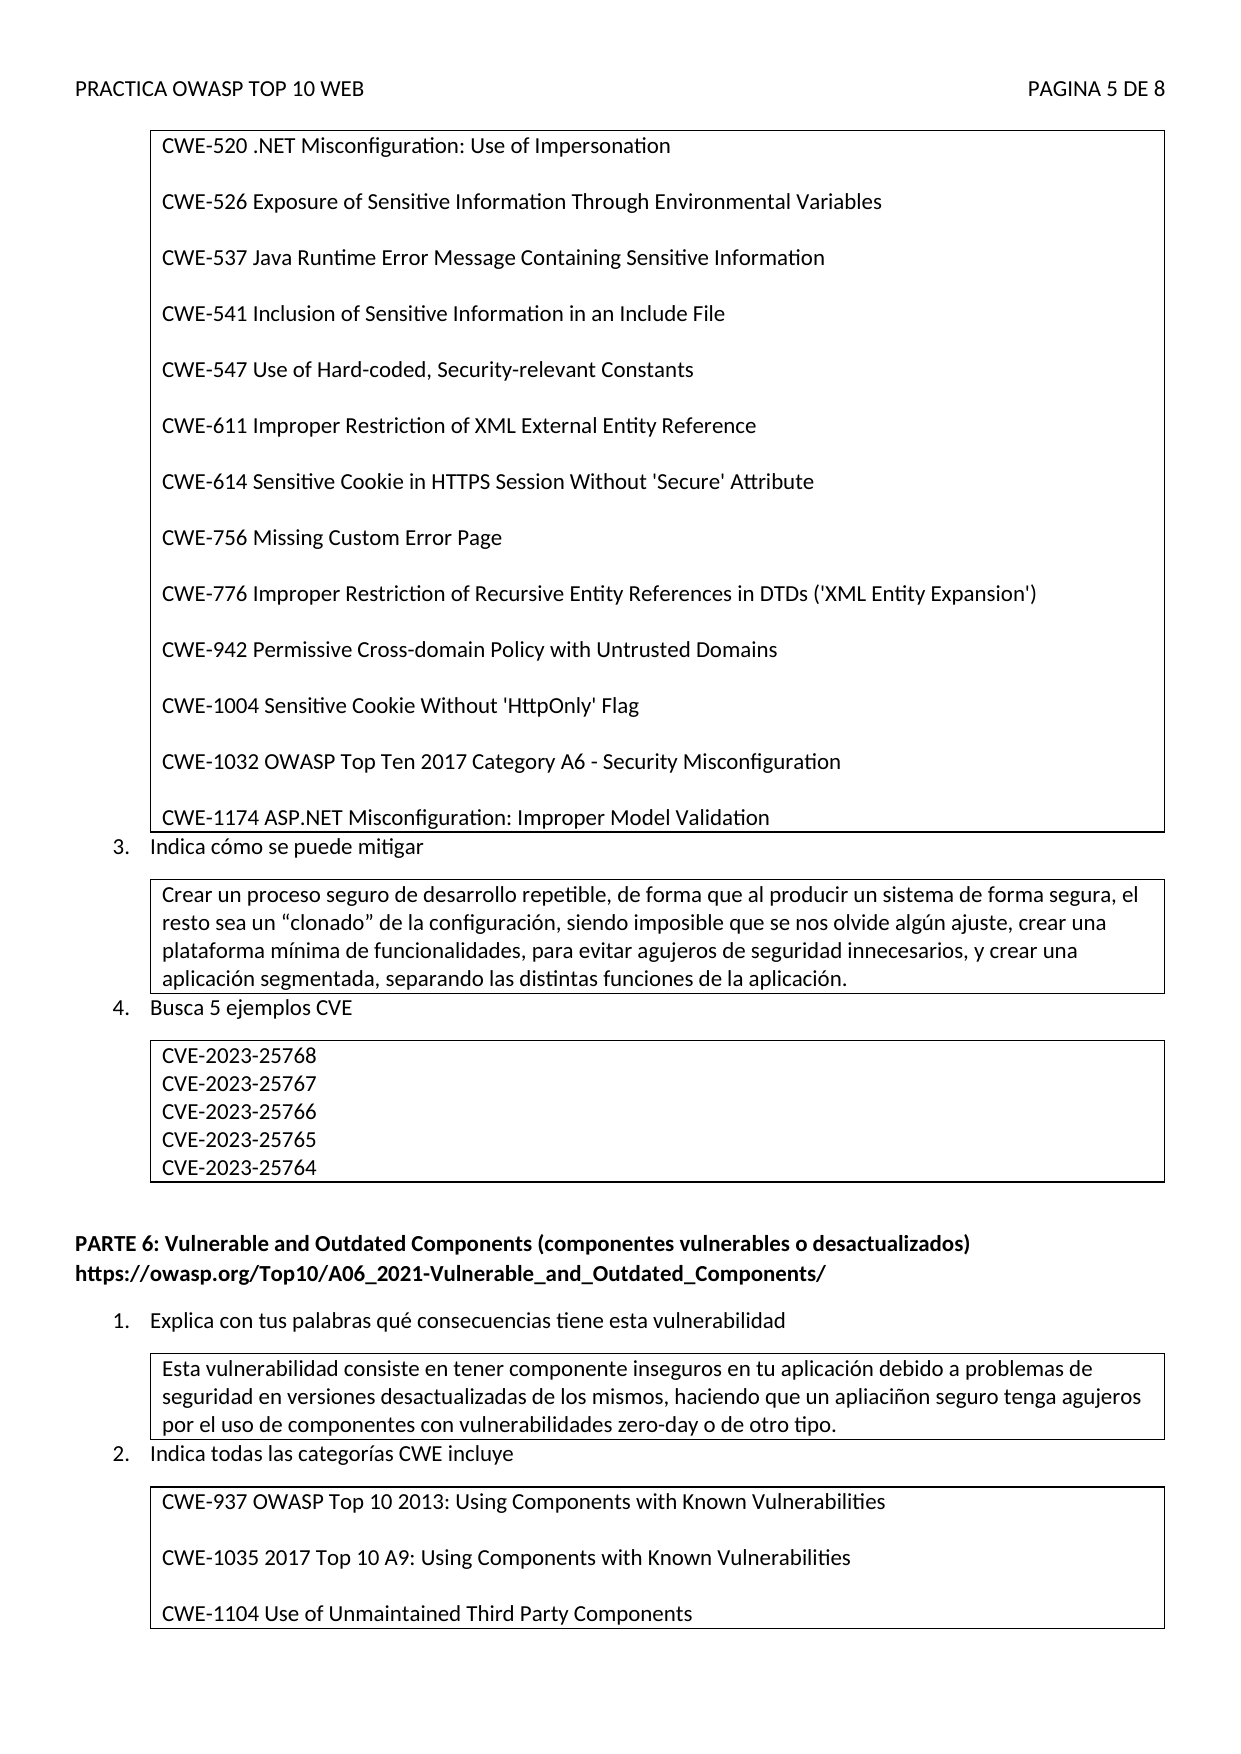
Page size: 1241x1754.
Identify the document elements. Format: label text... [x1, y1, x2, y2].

list Indica todas las categorías CWE incluye [112, 1439, 1165, 1467]
list Explica con tus palabras qué consecuencias tiene esta vulnerabilidad [112, 1306, 1165, 1334]
table_header CWE-520 .NET Misconfiguration: Use of Impersonation CWE-526 Exposure of Sensitive Information Through Environmental Variables CWE-537 Java Runtime Error Message Containing Sensitive Information CWE-541 Inclusion of Sensitive Information in an Include File CWE-547 Use of Hard-coded, Security-relevant Constants CWE-611 Improper Restriction of XML External Entity Reference CWE-614 Sensitive Cookie in HTTPS Session Without 'Secure' Attribute CWE-756 Missing Custom Error Page CWE-776 Improper Restriction of Recursive Entity References in DTDs ('XML Entity Expansion') CWE-942 Permissive Cross-domain Policy with Untrusted Domains CWE-1004 Sensitive Cookie Without 'HttpOnly' Flag CWE-1032 OWASP Top Ten 2017 Category A6 - Security Misconfiguration CWE-1174 ASP.NET Misconfiguration: Improper Model Validation [151, 131, 1164, 831]
table_header Crear un proceso seguro de desarrollo repetible, de forma que al producir un sistema de forma segura, el resto sea un “clonado” de la configuración, siendo imposible que se nos olvide algún ajuste, crear una plataforma mínima de funcionalidades, para evitar agujeros de seguridad innecesarios, y crear una aplicación segmentada, separando las distintas funciones de la aplicación. [151, 880, 1164, 992]
table_header Esta vulnerabilidad consiste en tener componente inseguros en tu aplicación debido a problemas de seguridad en versiones desactualizadas de los mismos, haciendo que un apliaciñon seguro tenga agujeros por el uso de componentes con vulnerabilidades zero-day o de otro tipo. [151, 1354, 1164, 1438]
table_header CVE-2023-25768 CVE-2023-25767 CVE-2023-25766 CVE-2023-25765 CVE-2023-25764 [151, 1041, 1164, 1181]
list Indica cómo se puede mitigar [112, 832, 1165, 860]
text PARTE 6: Vulnerable and Outdated Components (componentes vulnerables o desactualizados) https://owasp.org/Top10/A06_2021-Vulnerable_and_Outdated_Components/ [75, 1229, 1165, 1288]
table_header CWE-937 OWASP Top 10 2013: Using Components with Known Vulnerabilities CWE-1035 2017 Top 10 A9: Using Components with Known Vulnerabilities CWE-1104 Use of Unmaintained Third Party Components [151, 1488, 1164, 1627]
list Busca 5 ejemplos CVE [112, 993, 1165, 1021]
